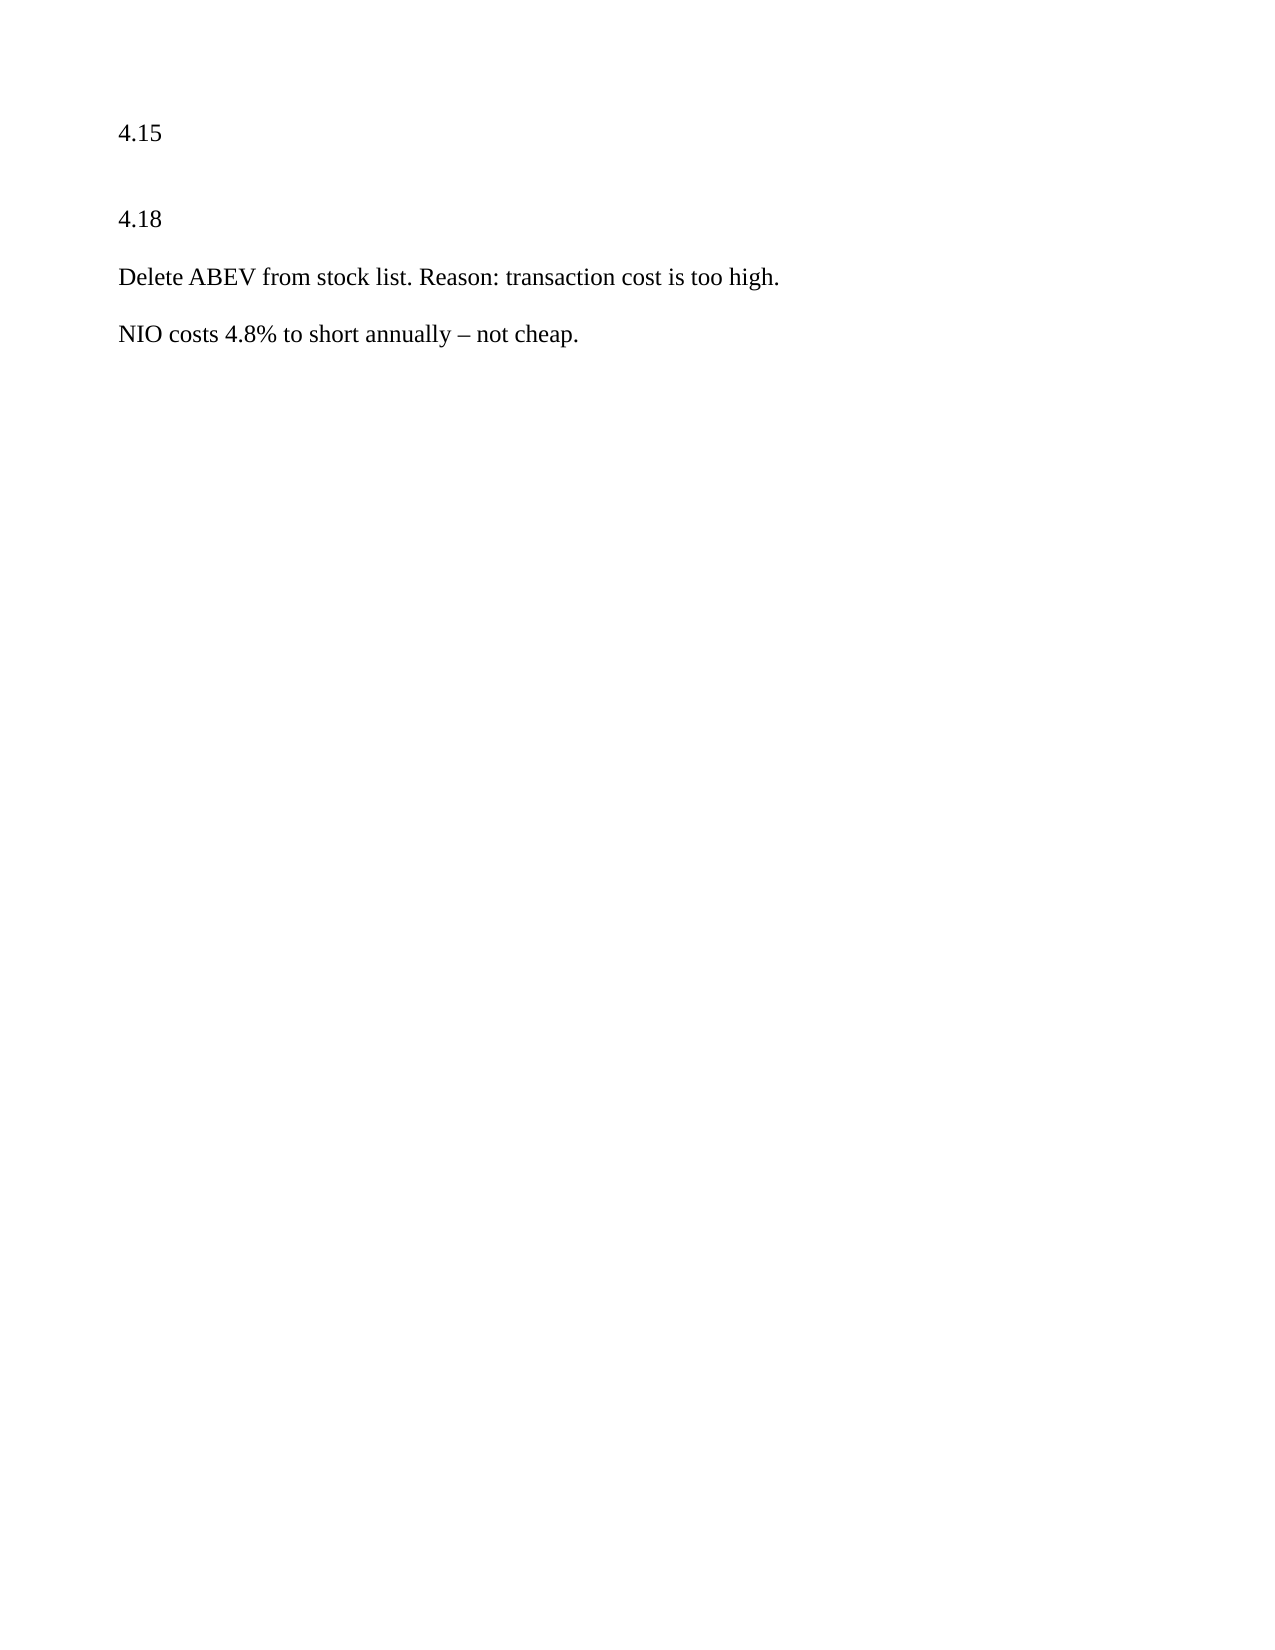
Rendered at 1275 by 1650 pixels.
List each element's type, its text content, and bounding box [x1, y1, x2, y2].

text 4.15 [118, 118, 1157, 147]
text Delete ABEV from stock list. Reason: transaction cost is too high. [118, 262, 1157, 291]
text 4.18 [118, 204, 1157, 233]
text NIO costs 4.8% to short annually – not cheap. [118, 319, 1157, 348]
